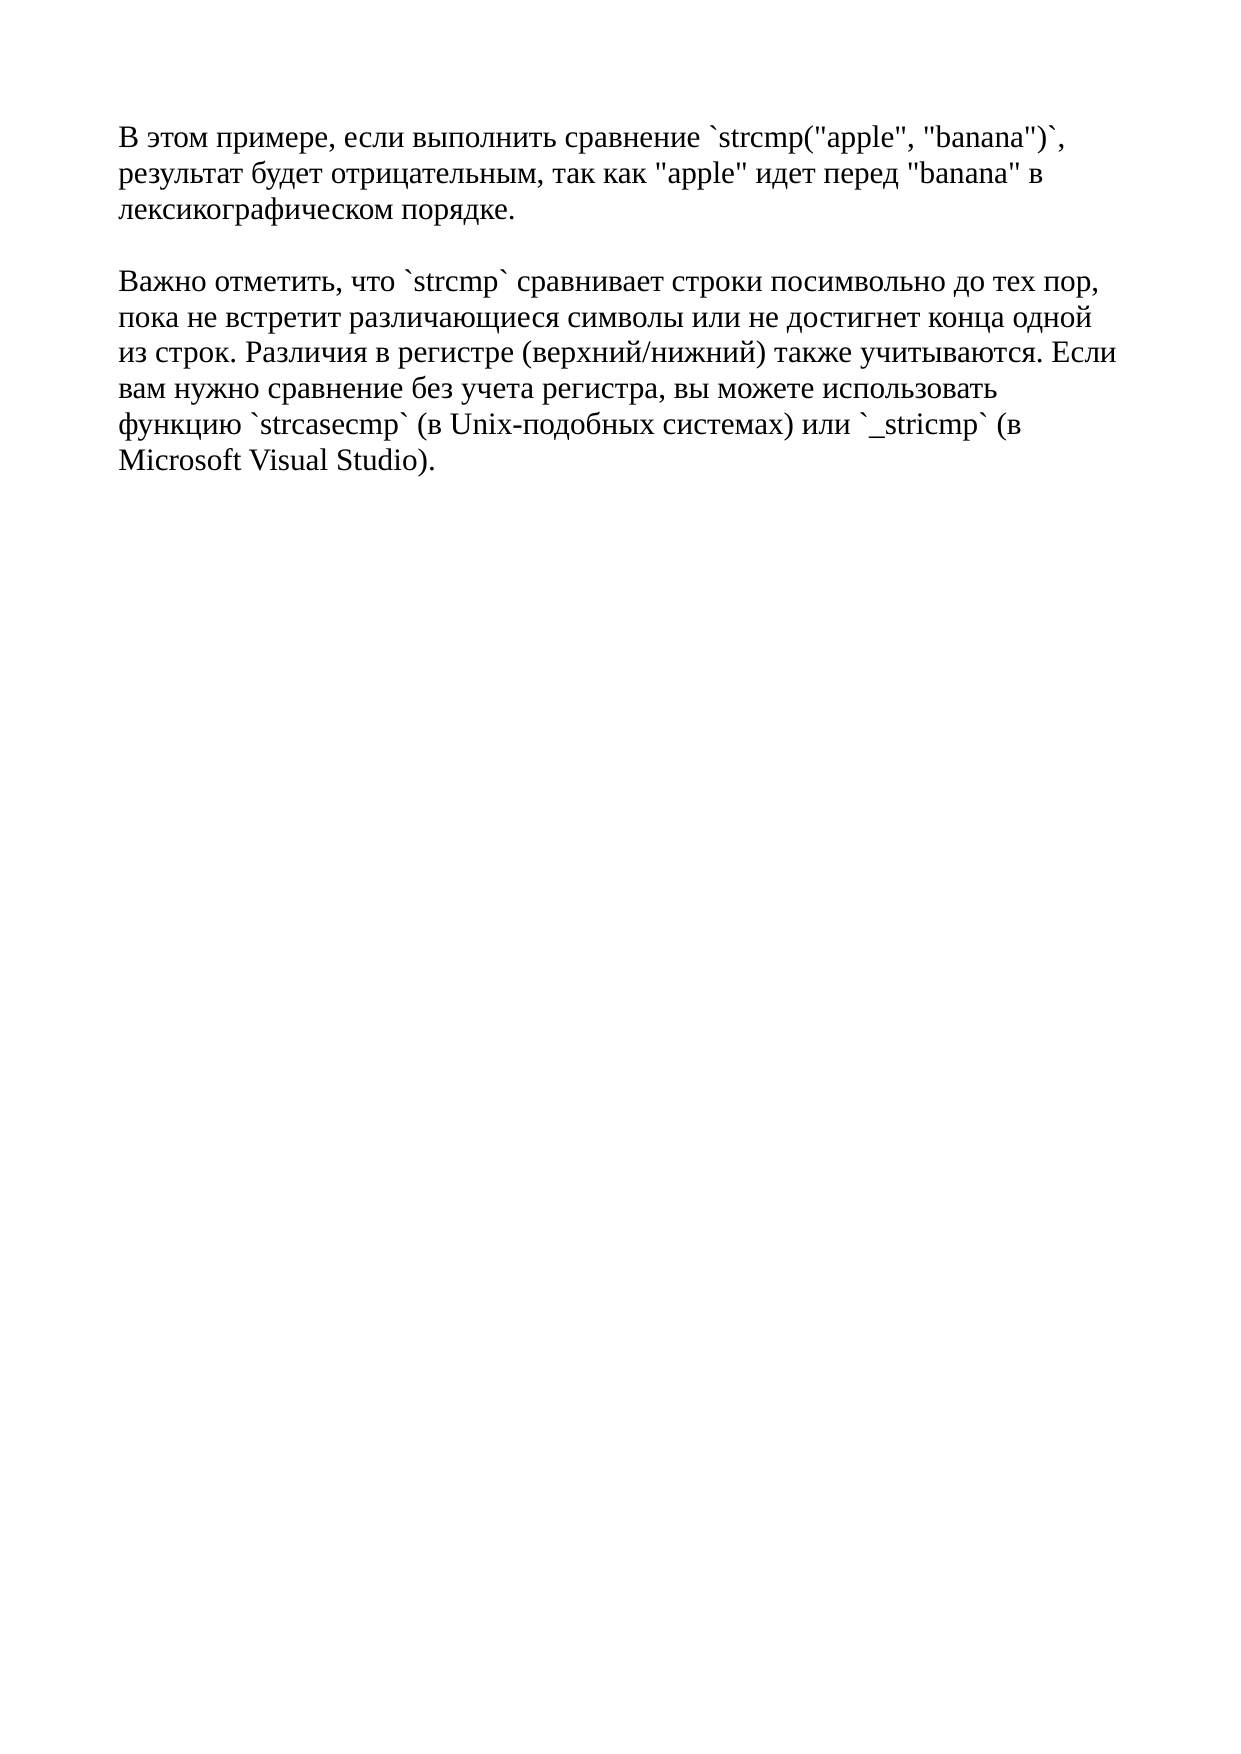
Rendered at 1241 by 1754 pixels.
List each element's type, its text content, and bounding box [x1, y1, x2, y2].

text В этом примере, если выполнить сравнение `strcmp("apple", "banana")`, результат будет отрицательным, так как "apple" идет перед "banana" в лексикографическом порядке. [118, 118, 1122, 226]
text Важно отметить, что `strcmp` сравнивает строки посимвольно до тех пор, пока не встретит различающиеся символы или не достигнет конца одной из строк. Различия в регистре (верхний/нижний) также учитываются. Если вам нужно сравнение без учета регистра, вы можете использовать функцию `strcasecmp` (в Unix-подобных системах) или `_stricmp` (в Microsoft Visual Studio). [118, 262, 1122, 477]
